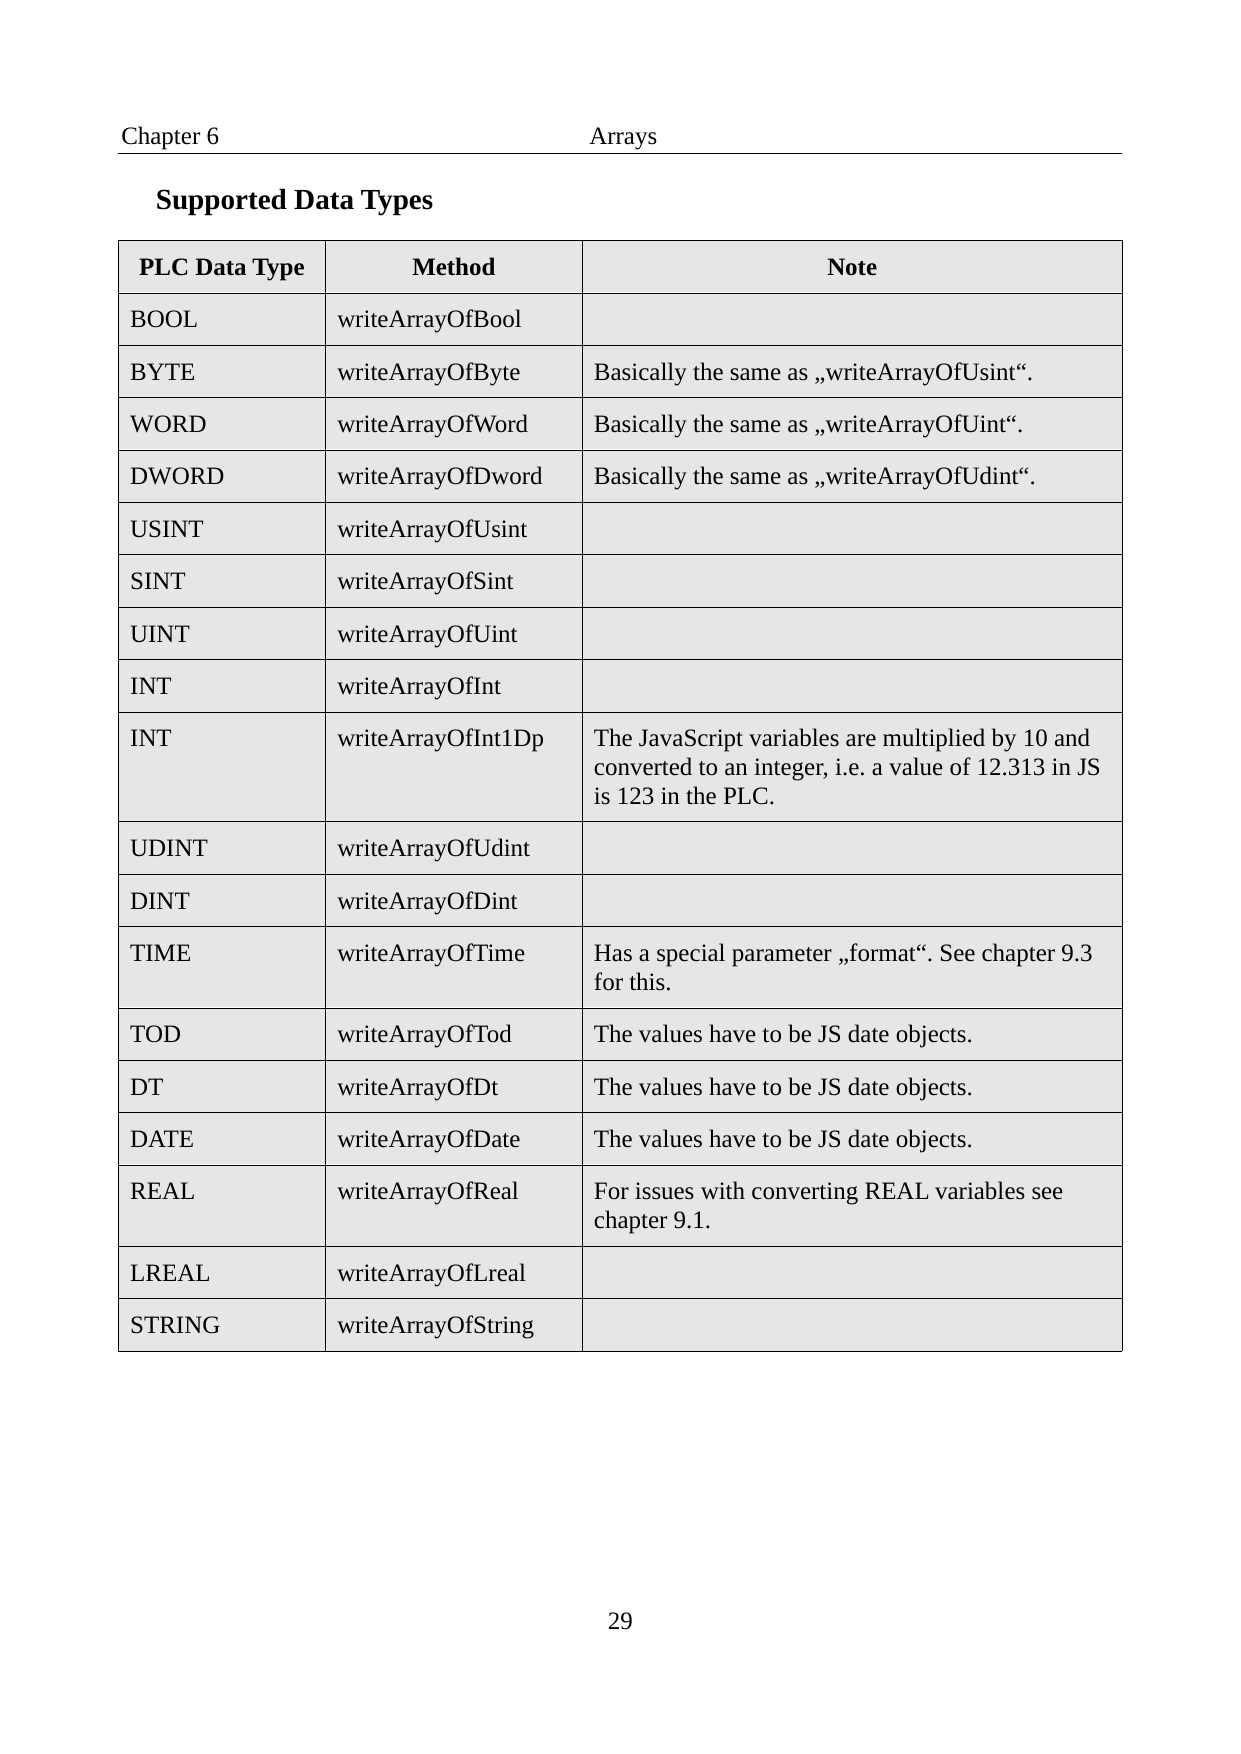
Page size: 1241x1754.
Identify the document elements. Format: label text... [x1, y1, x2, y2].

table_cell DATE [119, 1113, 325, 1164]
table_cell BOOL [119, 294, 325, 345]
table_header Method [326, 241, 582, 292]
table_cell [583, 875, 1122, 926]
table_cell [583, 660, 1122, 712]
table_cell INT [119, 713, 325, 821]
table_cell writeArrayOfInt [326, 660, 582, 712]
table_cell [583, 1299, 1122, 1351]
table_cell writeArrayOfTime [326, 927, 582, 1007]
table_cell writeArrayOfByte [326, 346, 582, 397]
table_cell WORD [119, 398, 325, 449]
table_cell writeArrayOfUint [326, 608, 582, 659]
table_header Note [583, 241, 1122, 292]
table_cell writeArrayOfBool [326, 294, 582, 345]
table_cell writeArrayOfDate [326, 1113, 582, 1164]
table_cell writeArrayOfInt1Dp [326, 713, 582, 821]
table_cell BYTE [119, 346, 325, 397]
table_cell UINT [119, 608, 325, 659]
table_cell [583, 608, 1122, 659]
table_header PLC Data Type [119, 241, 325, 292]
table_cell The values have to be JS date objects. [583, 1061, 1122, 1112]
table_cell STRING [119, 1299, 325, 1351]
table_cell [583, 294, 1122, 345]
table_cell [583, 1247, 1122, 1298]
table_cell writeArrayOfUsint [326, 503, 582, 554]
table_cell The values have to be JS date objects. [583, 1009, 1122, 1060]
table_cell writeArrayOfLreal [326, 1247, 582, 1298]
table_cell DT [119, 1061, 325, 1112]
subtitle Supported Data Types [156, 182, 1122, 216]
table_cell For issues with converting REAL variables see chapter 9.1. [583, 1166, 1122, 1246]
table_cell writeArrayOfTod [326, 1009, 582, 1060]
table_cell REAL [119, 1166, 325, 1246]
table_cell SINT [119, 555, 325, 607]
table_cell The values have to be JS date objects. [583, 1113, 1122, 1164]
table_cell Has a special parameter „format“. See chapter 9.3 for this. [583, 927, 1122, 1007]
table_cell writeArrayOfWord [326, 398, 582, 449]
table_cell writeArrayOfDword [326, 451, 582, 502]
table_cell INT [119, 660, 325, 712]
table_cell writeArrayOfDt [326, 1061, 582, 1112]
table_cell LREAL [119, 1247, 325, 1298]
table_cell writeArrayOfReal [326, 1166, 582, 1246]
table_cell Basically the same as „writeArrayOfUsint“. [583, 346, 1122, 397]
table_cell writeArrayOfSint [326, 555, 582, 607]
table_cell TOD [119, 1009, 325, 1060]
table_cell [583, 822, 1122, 874]
table_cell UDINT [119, 822, 325, 874]
table_cell Basically the same as „writeArrayOfUint“. [583, 398, 1122, 449]
table_cell writeArrayOfString [326, 1299, 582, 1351]
table_cell writeArrayOfUdint [326, 822, 582, 874]
table_cell DINT [119, 875, 325, 926]
table_cell TIME [119, 927, 325, 1007]
table_cell Basically the same as „writeArrayOfUdint“. [583, 451, 1122, 502]
table_cell writeArrayOfDint [326, 875, 582, 926]
table_cell The JavaScript variables are multiplied by 10 and converted to an integer, i.e. a value of 12.313 in JS is 123 in the PLC. [583, 713, 1122, 821]
table_cell DWORD [119, 451, 325, 502]
table_cell USINT [119, 503, 325, 554]
table_cell [583, 503, 1122, 554]
table_cell [583, 555, 1122, 607]
